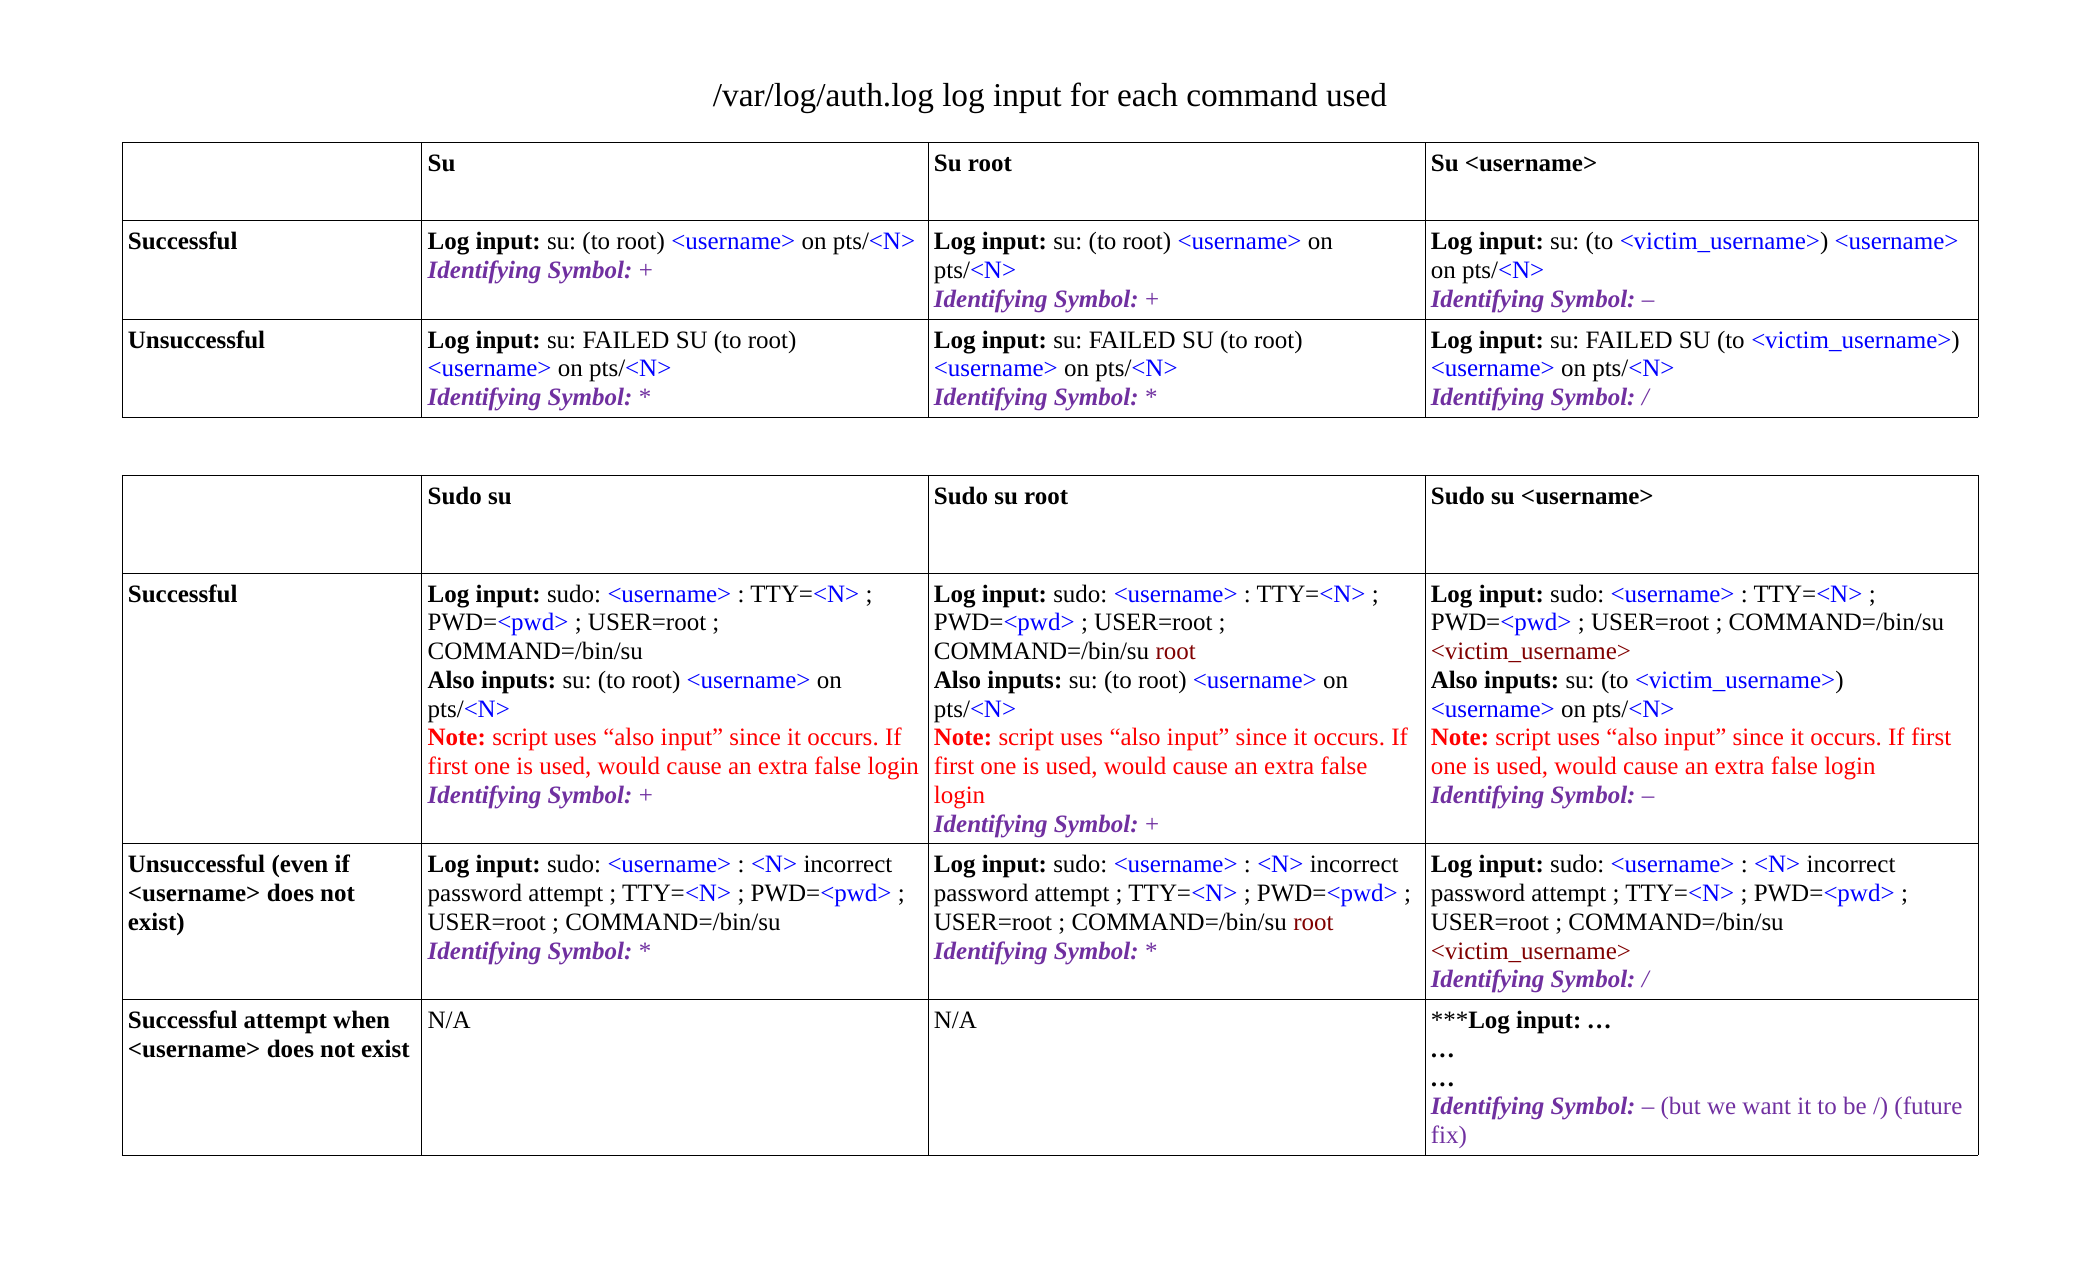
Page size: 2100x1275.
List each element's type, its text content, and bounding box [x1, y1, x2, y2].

table_cell N/A [929, 1000, 1425, 1155]
table_cell N/A [422, 1000, 928, 1155]
table_header [123, 143, 421, 220]
table_header Sudo su <username> [1426, 476, 1978, 572]
table_cell Log input: sudo: <username> : TTY=<N> ; PWD=<pwd> ; USER=root ; COMMAND=/bin/su Also inputs: su: (to root) <username> on pts/<N> Note: script uses “also input” since it occurs. If first one is used, would cause an extra false login Identifying Symbol: + [422, 574, 928, 843]
table_cell Log input: su: FAILED SU (to <victim_username>) <username> on pts/<N> Identifying Symbol: / [1426, 320, 1978, 417]
table_cell Log input: su: (to root) <username> on pts/<N> Identifying Symbol: + [422, 221, 928, 318]
table_cell Log input: sudo: <username> : <N> incorrect password attempt ; TTY=<N> ; PWD=<pwd> ; USER=root ; COMMAND=/bin/su Identifying Symbol: * [422, 844, 928, 999]
table_cell Log input: su: (to <victim_username>) <username> on pts/<N> Identifying Symbol: – [1426, 221, 1978, 318]
table_cell Successful attempt when <username> does not exist [123, 1000, 421, 1155]
table_header Su [422, 143, 928, 220]
table_cell Unsuccessful (even if <username> does not exist) [123, 844, 421, 999]
table_cell Log input: sudo: <username> : TTY=<N> ; PWD=<pwd> ; USER=root ; COMMAND=/bin/su <victim_username> Also inputs: su: (to <victim_username>) <username> on pts/<N> Note: script uses “also input” since it occurs. If first one is used, would cause an extra false login Identifying Symbol: – [1426, 574, 1978, 843]
table_header Su <username> [1426, 143, 1978, 220]
table_header [123, 476, 421, 572]
table_cell ***Log input: … … … Identifying Symbol: – (but we want it to be /) (future fix) [1426, 1000, 1978, 1155]
table_cell Successful [123, 574, 421, 843]
table_cell Successful [123, 221, 421, 318]
table_cell Log input: sudo: <username> : <N> incorrect password attempt ; TTY=<N> ; PWD=<pwd> ; USER=root ; COMMAND=/bin/su <victim_username> Identifying Symbol: / [1426, 844, 1978, 999]
table_cell Log input: su: (to root) <username> on pts/<N> Identifying Symbol: + [929, 221, 1425, 318]
table_cell Log input: sudo: <username> : <N> incorrect password attempt ; TTY=<N> ; PWD=<pwd> ; USER=root ; COMMAND=/bin/su root Identifying Symbol: * [929, 844, 1425, 999]
table_cell Log input: su: FAILED SU (to root) <username> on pts/<N> Identifying Symbol: * [422, 320, 928, 417]
table_header Su root [929, 143, 1425, 220]
table_cell Log input: sudo: <username> : TTY=<N> ; PWD=<pwd> ; USER=root ; COMMAND=/bin/su root Also inputs: su: (to root) <username> on pts/<N> Note: script uses “also input” since it occurs. If first one is used, would cause an extra false login Identifying Symbol: + [929, 574, 1425, 843]
table_cell Unsuccessful [123, 320, 421, 417]
table_header Sudo su root [929, 476, 1425, 572]
table_header Sudo su [422, 476, 928, 572]
table_cell Log input: su: FAILED SU (to root) <username> on pts/<N> Identifying Symbol: * [929, 320, 1425, 417]
